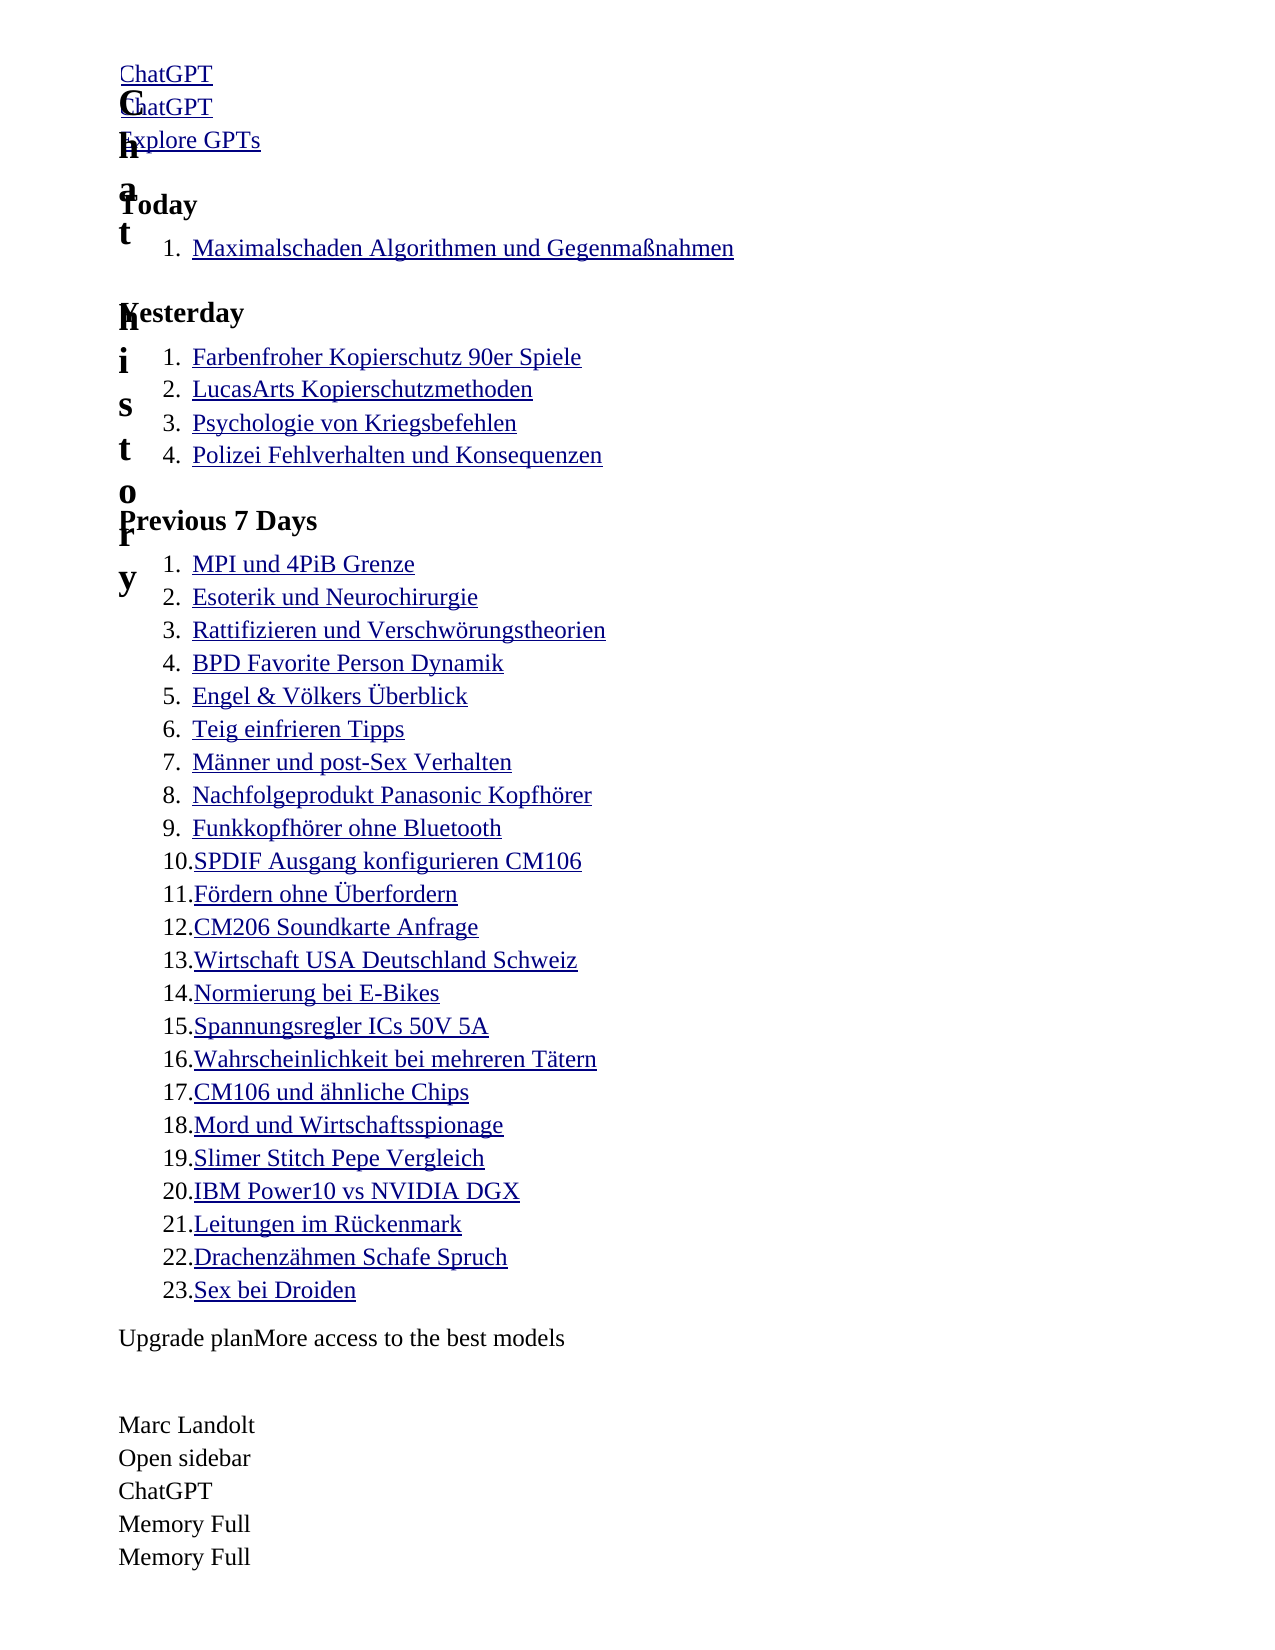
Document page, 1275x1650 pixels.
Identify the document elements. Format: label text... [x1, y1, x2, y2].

list LucasArts Kopierschutzmethoden [162, 374, 1216, 403]
text Open sidebar [118, 1443, 1216, 1472]
text Marc Landolt [118, 1410, 1216, 1439]
list MPI und 4PiB Grenze [162, 549, 1216, 578]
subtitle Yesterday [121, 296, 1216, 329]
subtitle Previous 7 Days [121, 503, 1216, 536]
list Wirtschaft USA Deutschland Schweiz [162, 945, 1216, 974]
list SPDIF Ausgang konfigurieren CM106 [162, 846, 1216, 875]
list CM206 Soundkarte Anfrage [162, 912, 1216, 941]
subtitle Today [121, 187, 1216, 221]
list Farbenfroher Kopierschutz 90er Spiele [162, 342, 1216, 370]
list Männer und post-Sex Verhalten [162, 747, 1216, 776]
list CM106 und ähnliche Chips [162, 1077, 1216, 1106]
list Polizei Fehlverhalten und Konsequenzen [162, 441, 1216, 469]
list Maximalschaden Algorithmen und Gegenmaßnahmen [162, 233, 1216, 262]
text ChatGPT [118, 1476, 1216, 1505]
list Nachfolgeprodukt Panasonic Kopfhörer [162, 780, 1216, 809]
list Funkkopfhörer ohne Bluetooth [162, 813, 1216, 842]
list BPD Favorite Person Dynamik [162, 648, 1216, 677]
list Wahrscheinlichkeit bei mehreren Tätern [162, 1044, 1216, 1073]
list Drachenzähmen Schafe Spruch [162, 1242, 1216, 1271]
list Fördern ohne Überfordern [162, 879, 1216, 908]
text ChatGPT [118, 59, 1216, 88]
list Spannungsregler ICs 50V 5A [162, 1011, 1216, 1040]
list Leitungen im Rückenmark [162, 1209, 1216, 1238]
list IBM Power10 vs NVIDIA DGX [162, 1176, 1216, 1205]
list Normierung bei E-Bikes [162, 978, 1216, 1007]
list Teig einfrieren Tipps [162, 714, 1216, 743]
text ChatGPT [121, 92, 1216, 121]
list Rattifizieren und Verschwörungstheorien [162, 615, 1216, 644]
text Memory Full [118, 1509, 1216, 1538]
list Psychologie von Kriegsbefehlen [162, 408, 1216, 436]
list Slimer Stitch Pepe Vergleich [162, 1143, 1216, 1172]
list Esoterik und Neurochirurgie [162, 582, 1216, 611]
text Explore GPTs [121, 125, 1216, 154]
text Memory Full [118, 1542, 1216, 1571]
list Engel & Völkers Überblick [162, 681, 1216, 710]
list Sex bei Droiden [162, 1275, 1216, 1304]
list Mord und Wirtschaftsspionage [162, 1110, 1216, 1139]
text Upgrade planMore access to the best models [118, 1323, 1216, 1352]
